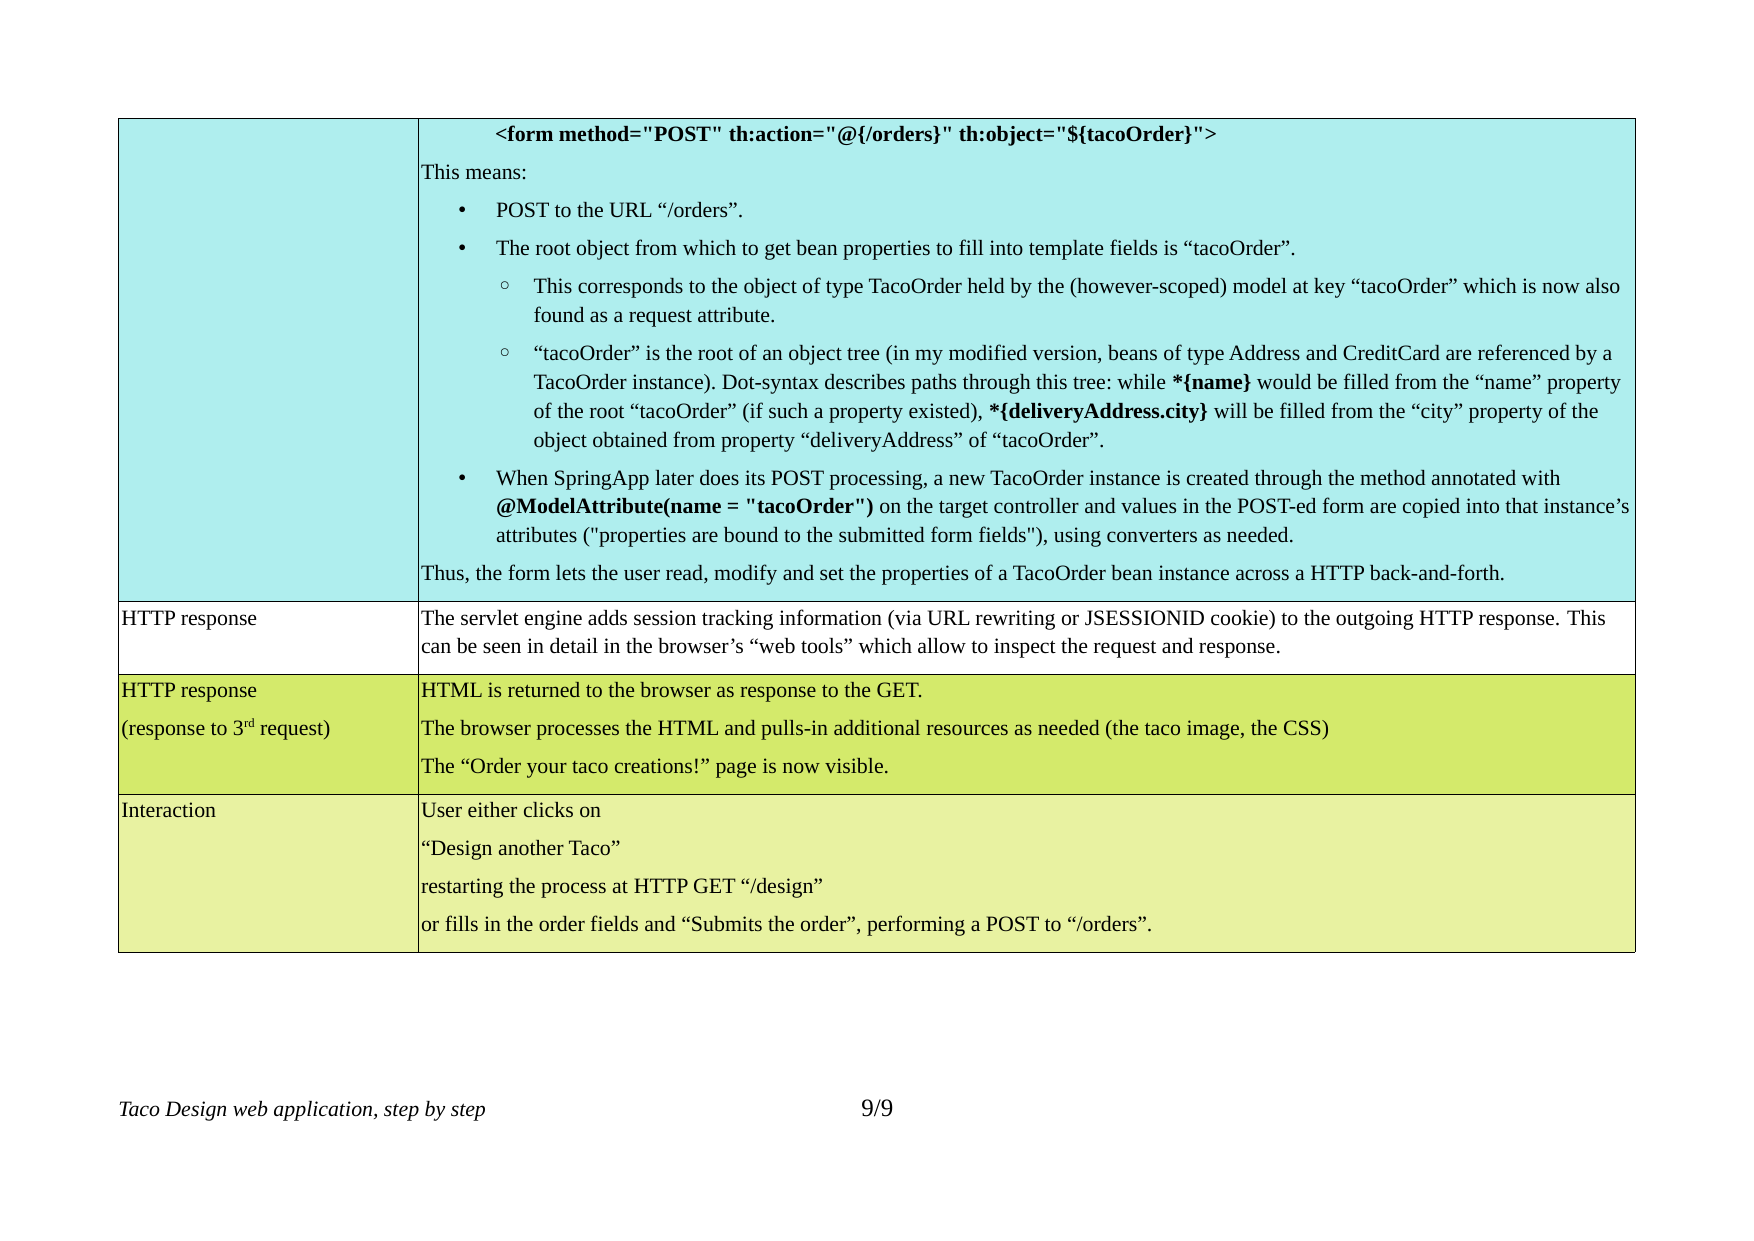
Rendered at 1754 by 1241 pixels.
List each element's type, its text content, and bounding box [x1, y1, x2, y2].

table_cell <form method="POST" th:action="@{/orders}" th:object="${tacoOrder}"> This means: POST to the URL “/orders”. The root object from which to get bean properties to fill into template fields is “tacoOrder”. This corresponds to the object of type TacoOrder held by the (however-scoped) model at key “tacoOrder” which is now also found as a request attribute. “tacoOrder” is the root of an object tree (in my modified version, beans of type Address and CreditCard are referenced by a TacoOrder instance). Dot-syntax describes paths through this tree: while *{name} would be filled from the “name” property of the root “tacoOrder” (if such a property existed), *{deliveryAddress.city} will be filled from the “city” property of the object obtained from property “deliveryAddress” of “tacoOrder”. When SpringApp later does its POST processing, a new TacoOrder instance is created through the method annotated with @ModelAttribute(name = "tacoOrder") on the target controller and values in the POST-ed form are copied into that instance’s attributes ("properties are bound to the submitted form fields"), using converters as needed. Thus, the form lets the user read, modify and set the properties of a TacoOrder bean instance across a HTTP back-and-forth. [419, 119, 1635, 601]
table_cell HTML is returned to the browser as response to the GET. The browser processes the HTML and pulls-in additional resources as needed (the taco image, the CSS) The “Order your taco creations!” page is now visible. [419, 675, 1635, 794]
table_cell HTTP response [119, 602, 418, 674]
table_cell The servlet engine adds session tracking information (via URL rewriting or JSESSIONID cookie) to the outgoing HTTP response. This can be seen in detail in the browser’s “web tools” which allow to inspect the request and response. [419, 602, 1635, 674]
table_cell User either clicks on “Design another Taco” restarting the process at HTTP GET “/design” or fills in the order fields and “Submits the order”, performing a POST to “/orders”. [419, 795, 1635, 952]
table_cell Interaction [119, 795, 418, 952]
table_cell HTTP response (response to 3rd request) [119, 675, 418, 794]
table_cell [119, 119, 418, 601]
